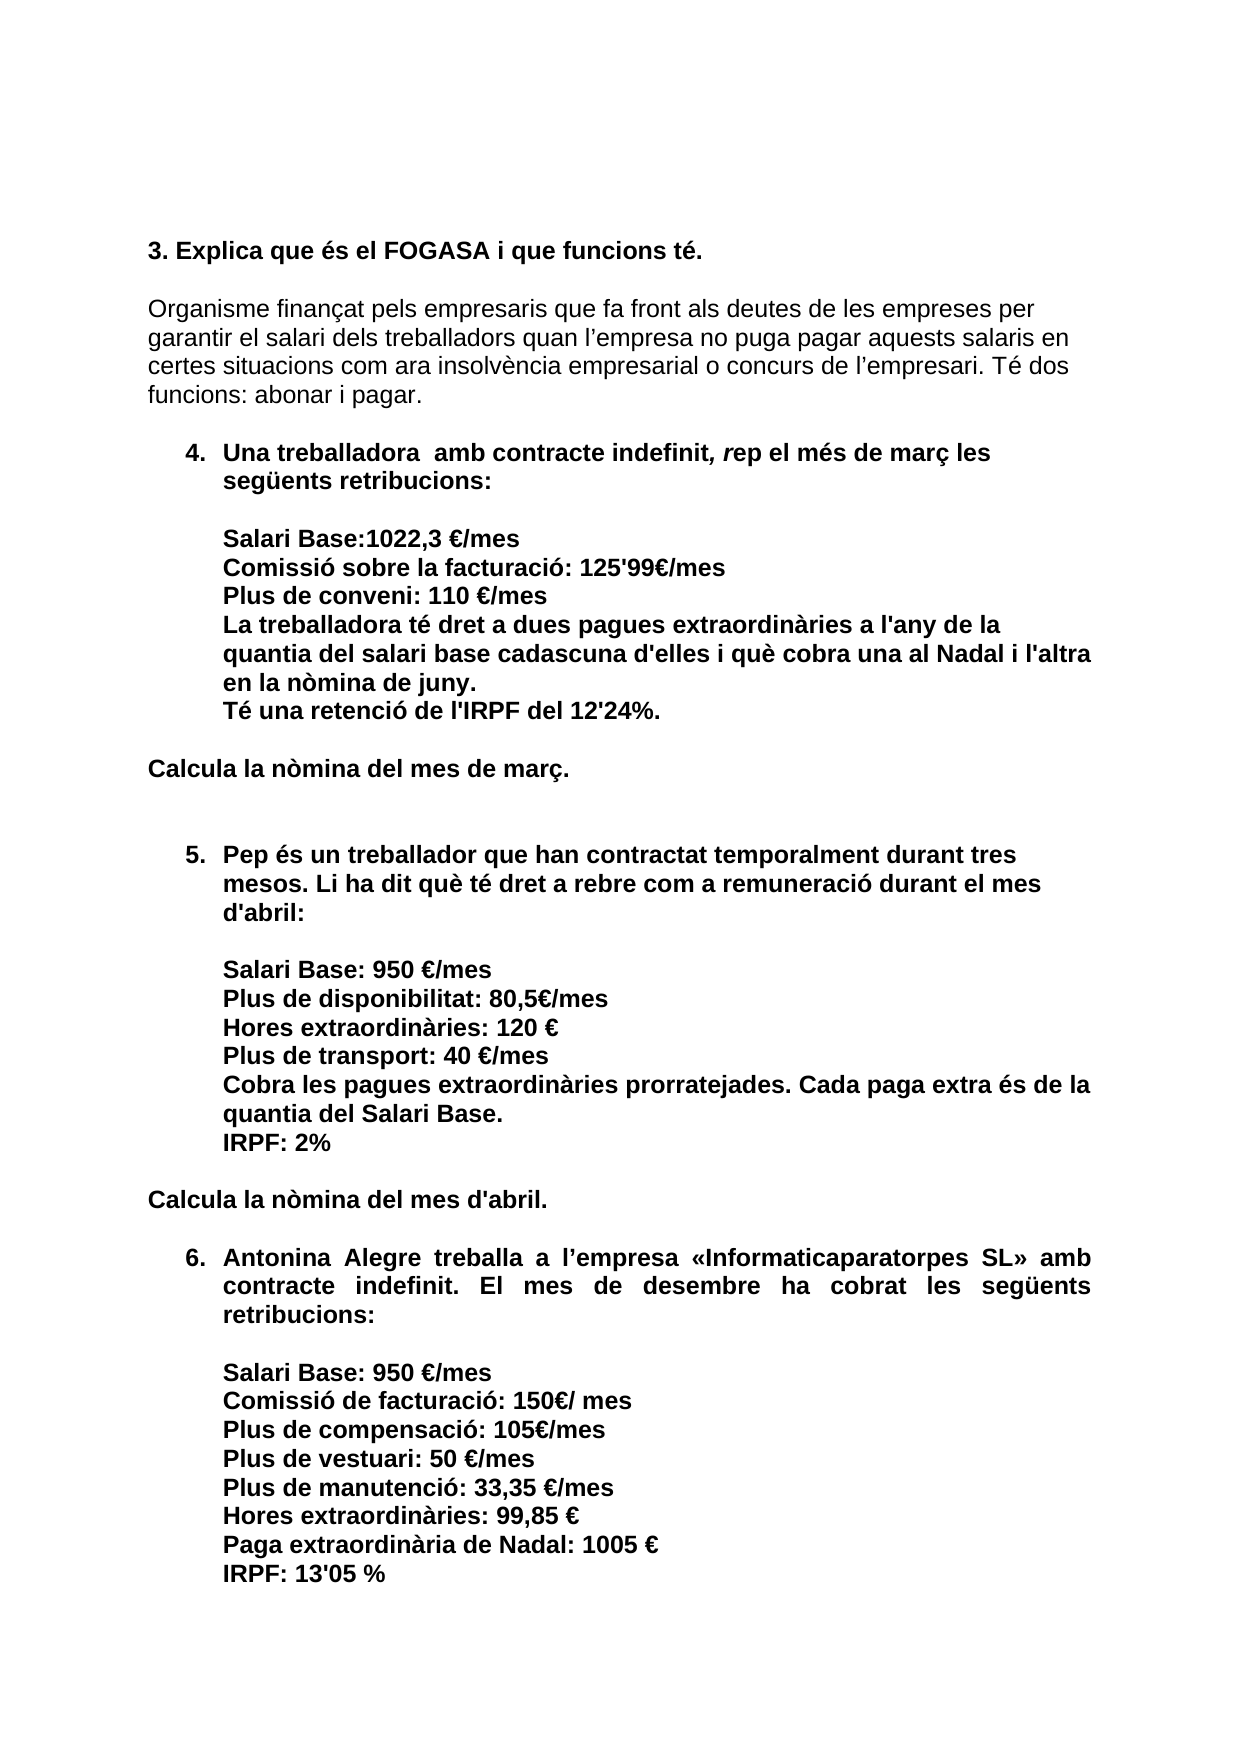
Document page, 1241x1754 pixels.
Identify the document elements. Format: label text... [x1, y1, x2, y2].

list Salari Base: 950 €/mes [185, 955, 1092, 984]
list Salari Base: 950 €/mes [185, 1357, 1092, 1386]
list Salari Base:1022,3 €/mes [185, 524, 1092, 552]
list IRPF: 2% [185, 1127, 1092, 1156]
list Pep és un treballador que han contractat temporalment durant tres mesos. Li ha dit què té dret a rebre com a remuneració durant el mes d'abril: [185, 840, 1092, 926]
list Plus de disponibilitat: 80,5€/mes [185, 984, 1092, 1012]
list Antonina Alegre treballa a l’empresa «Informaticaparatorpes SL» amb contracte indefinit. El mes de desembre ha cobrat les següents retribucions: [185, 1242, 1092, 1329]
list Té una retenció de l'IRPF del 12'24%. [185, 696, 1092, 725]
list Hores extraordinàries: 120 € [185, 1012, 1092, 1041]
list Cobra les pagues extraordinàries prorratejades. Cada paga extra és de la quantia del Salari Base. [185, 1070, 1092, 1127]
list Comissió de facturació: 150€/ mes [185, 1386, 1092, 1415]
list IRPF: 13'05 % [185, 1559, 1092, 1587]
list Plus de vestuari: 50 €/mes [185, 1444, 1092, 1472]
list Plus de conveni: 110 €/mes [185, 581, 1092, 610]
list Plus de transport: 40 €/mes [185, 1041, 1092, 1070]
text Calcula la nòmina del mes d'abril. [148, 1185, 1092, 1214]
list Plus de manutenció: 33,35 €/mes [185, 1472, 1092, 1501]
list Paga extraordinària de Nadal: 1005 € [185, 1530, 1092, 1559]
list Una treballadora amb contracte indefinit, rep el més de març les següents retribucions: [185, 437, 1092, 495]
list La treballadora té dret a dues pagues extraordinàries a l'any de la quantia del salari base cadascuna d'elles i què cobra una al Nadal i l'altra en la nòmina de juny. [185, 610, 1092, 696]
text 3. Explica que és el FOGASA i que funcions té. [148, 236, 1092, 265]
text Calcula la nòmina del mes de març. [148, 754, 1092, 782]
text Organisme finançat pels empresaris que fa front als deutes de les empreses per [148, 294, 1092, 322]
list Hores extraordinàries: 99,85 € [185, 1501, 1092, 1530]
text garantir el salari dels treballadors quan l’empresa no puga pagar aquests salaris en certes situacions com ara insolvència empresarial o concurs de l’empresari. Té dos funcions: abonar i pagar. [148, 322, 1092, 409]
list Comissió sobre la facturació: 125'99€/mes [185, 552, 1092, 581]
list Plus de compensació: 105€/mes [185, 1415, 1092, 1444]
